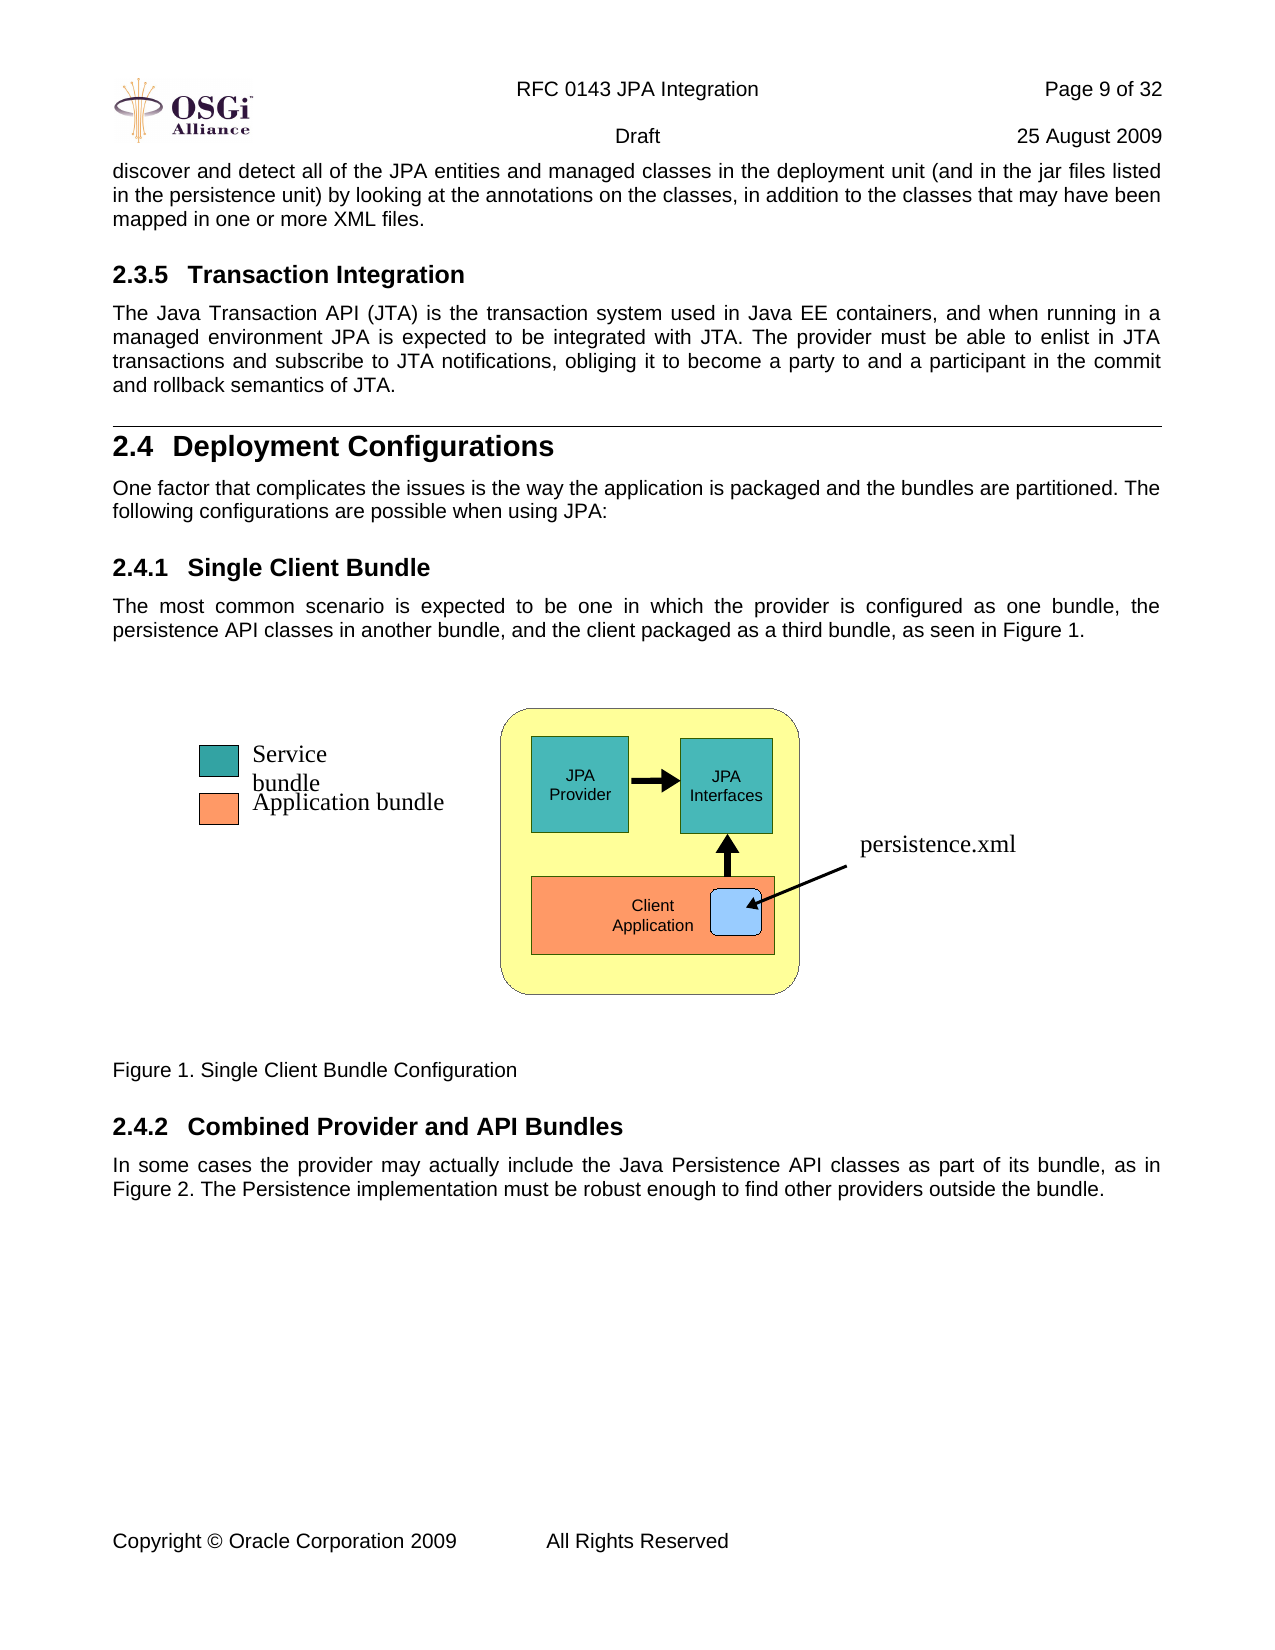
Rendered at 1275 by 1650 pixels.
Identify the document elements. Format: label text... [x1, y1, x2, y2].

text discover and detect all of the JPA entities and managed classes in the deployment unit (and in the jar files listed in the persistence unit) by looking at the annotations on the classes, in addition to the classes that may have been mapped in one or more XML files. [112, 159, 1162, 231]
subtitle Deployment Configurations [112, 427, 1162, 463]
picture [114, 78, 254, 143]
text The Java Transaction API (JTA) is the transaction system used in Java EE containers, and when running in a managed environment JPA is expected to be integrated with JTA. The provider must be able to enlist in JTA transactions and subscribe to JTA notifications, obliging it to become a party to and a participant in the commit and rollback semantics of JTA. [112, 301, 1162, 397]
subtitle Single Client Bundle [112, 552, 1162, 581]
text One factor that complicates the issues is the way the application is packaged and the bundles are partitioned. The following configurations are possible when using JPA: [112, 475, 1162, 523]
subtitle Transaction Integration [112, 260, 1162, 289]
text In some cases the provider may actually include the Java Persistence API classes as part of its bundle, as in Figure 2. The Persistence implementation must be robust enough to find other providers outside the bundle. [112, 1153, 1162, 1201]
text Figure 1. Single Client Bundle Configuration [112, 1058, 1162, 1082]
text The most common scenario is expected to be one in which the provider is configured as one bundle, the persistence API classes in another bundle, and the client packaged as a third bundle, as seen in Figure 1. [112, 594, 1162, 642]
subtitle Combined Provider and API Bundles [112, 1111, 1162, 1140]
